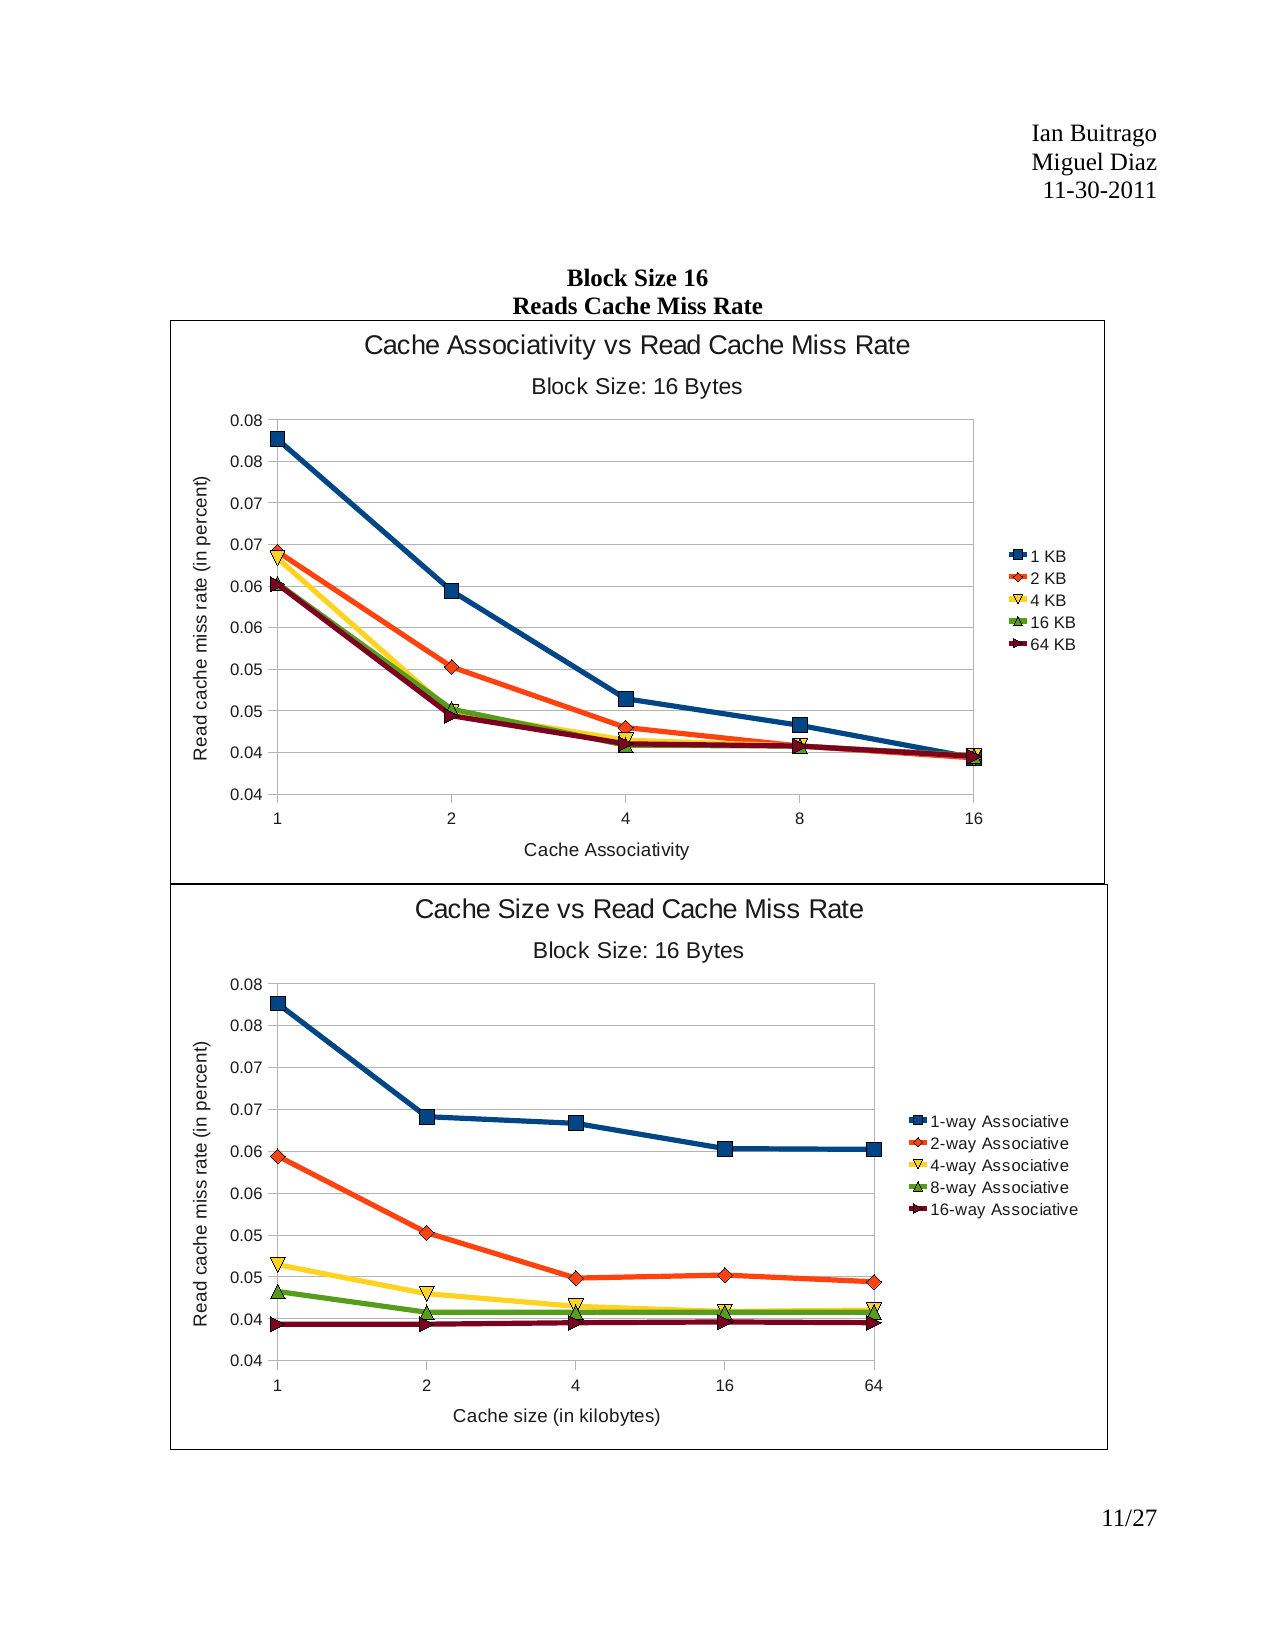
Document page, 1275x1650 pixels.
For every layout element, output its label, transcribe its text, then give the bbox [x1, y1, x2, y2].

text Reads Cache Miss Rate [118, 291, 1157, 320]
text Block Size 16 [118, 263, 1157, 291]
